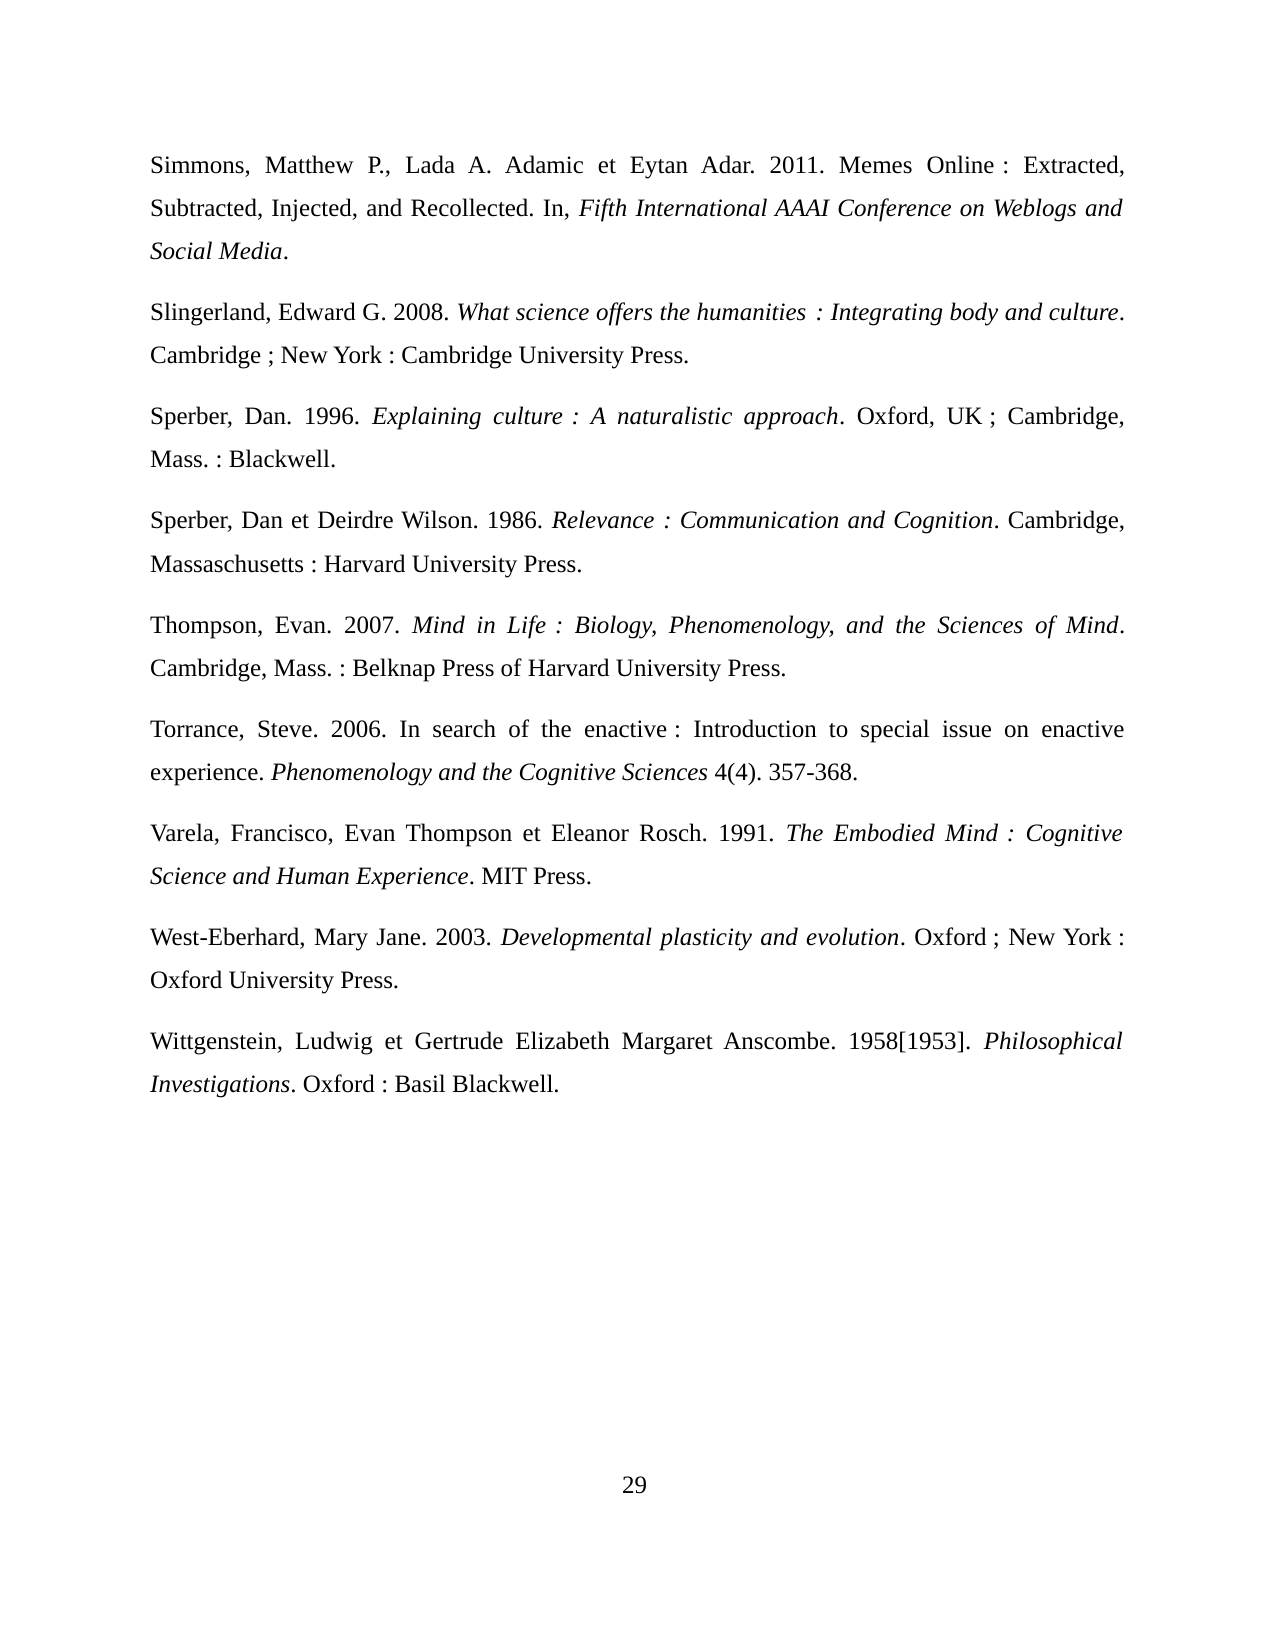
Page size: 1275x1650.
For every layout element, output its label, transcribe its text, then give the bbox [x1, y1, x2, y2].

text Simmons, Matthew P., Lada A. Adamic et Eytan Adar. 2011. Memes Online : Extracted, Subtracted, Injected, and Recollected. In, Fifth International AAAI Conference on Weblogs and Social Media. [150, 150, 1125, 265]
text Wittgenstein, Ludwig et Gertrude Elizabeth Margaret Anscombe. 1958[1953]. Philosophical Investigations. Oxford : Basil Blackwell. [150, 1026, 1125, 1098]
text Slingerland, Edward G. 2008. What science offers the humanities : Integrating body and culture. Cambridge ; New York : Cambridge University Press. [150, 297, 1125, 369]
text Sperber, Dan. 1996. Explaining culture : A naturalistic approach. Oxford, UK ; Cambridge, Mass. : Blackwell. [150, 401, 1125, 473]
text Sperber, Dan et Deirdre Wilson. 1986. Relevance : Communication and Cognition. Cambridge, Massaschusetts : Harvard University Press. [150, 506, 1125, 577]
text Thompson, Evan. 2007. Mind in Life : Biology, Phenomenology, and the Sciences of Mind. Cambridge, Mass. : Belknap Press of Harvard University Press. [150, 610, 1125, 682]
text West-Eberhard, Mary Jane. 2003. Developmental plasticity and evolution. Oxford ; New York : Oxford University Press. [150, 922, 1125, 994]
text Varela, Francisco, Evan Thompson et Eleanor Rosch. 1991. The Embodied Mind : Cognitive Science and Human Experience. MIT Press. [150, 818, 1125, 890]
text Torrance, Steve. 2006. In search of the enactive : Introduction to special issue on enactive experience. Phenomenology and the Cognitive Sciences 4(4). 357‑368. [150, 714, 1125, 786]
